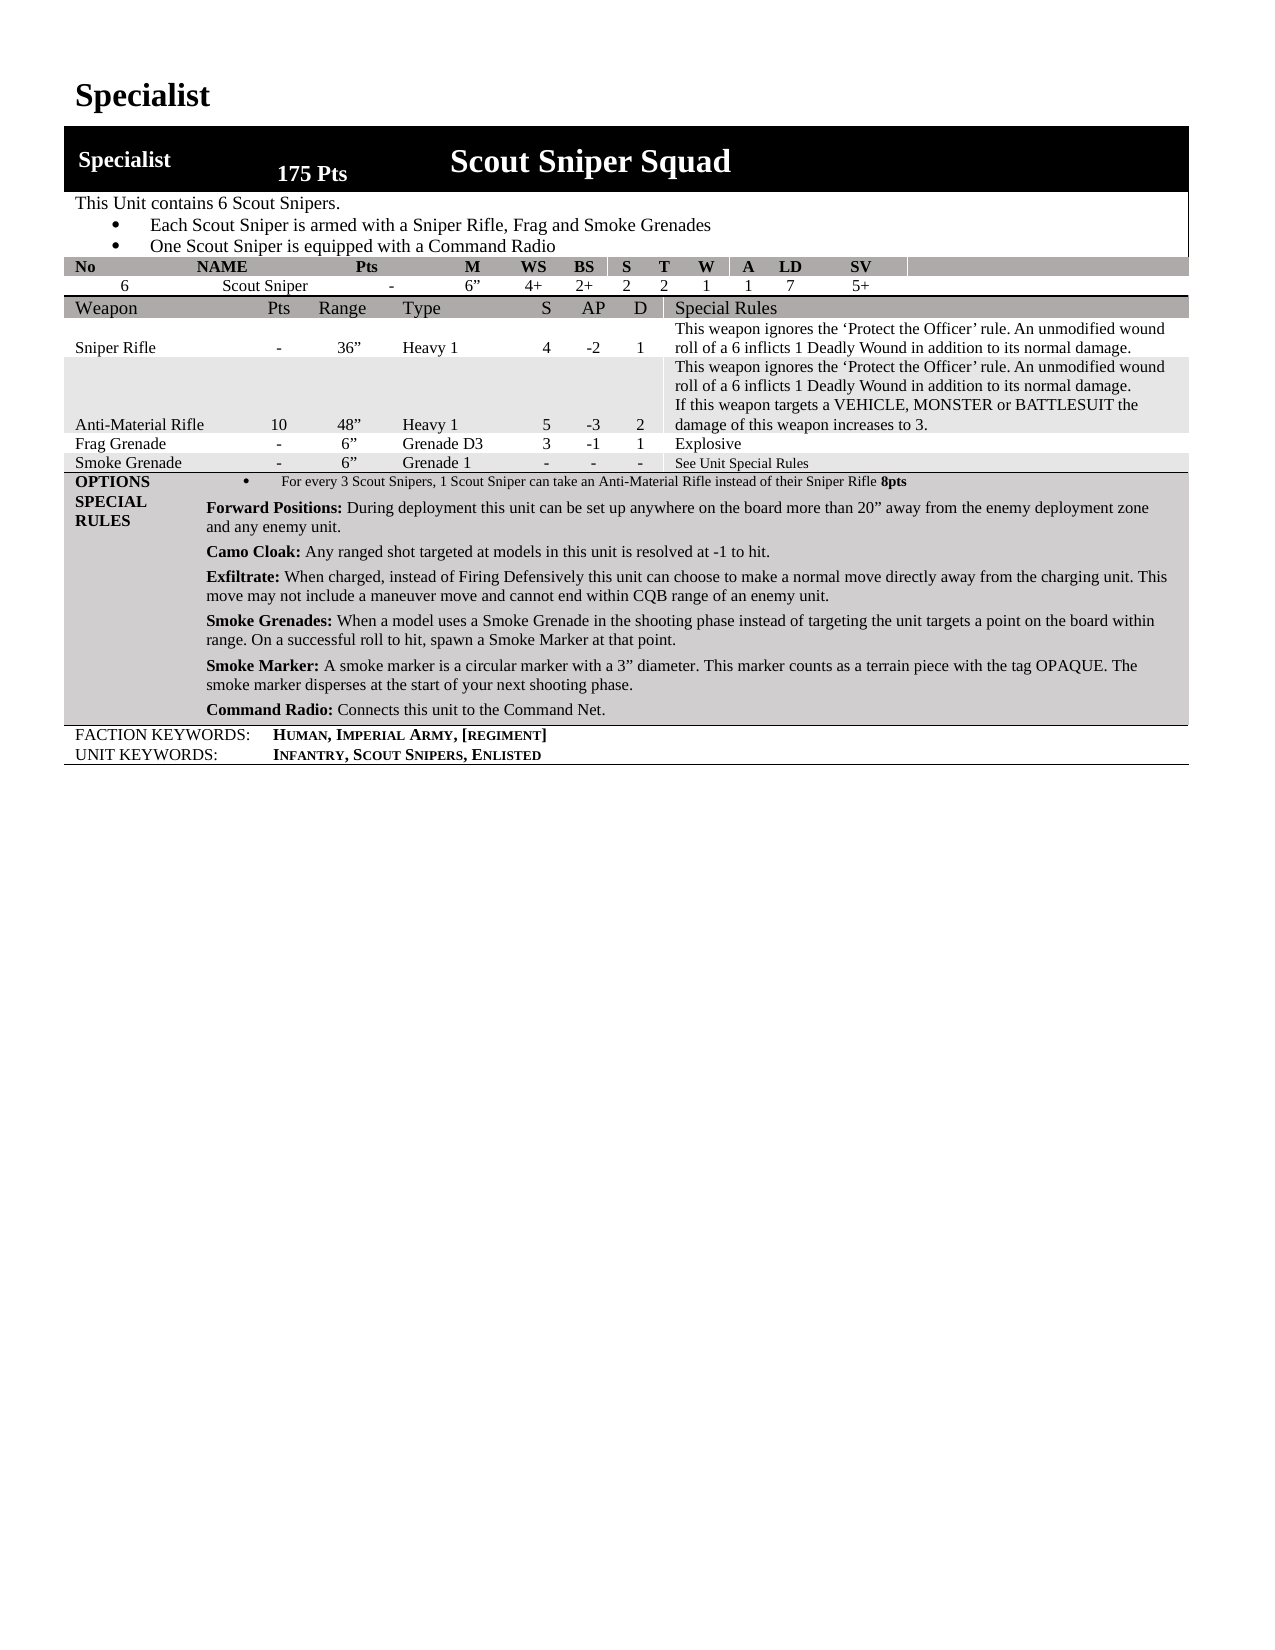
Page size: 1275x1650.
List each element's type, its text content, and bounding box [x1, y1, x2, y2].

table_cell D [617, 297, 663, 318]
table_cell - [250, 453, 307, 472]
table_cell 7 [767, 276, 814, 295]
table_cell - [523, 453, 570, 472]
table_cell W [683, 257, 729, 276]
table_cell -2 [570, 319, 617, 357]
table_cell Heavy 1 [391, 319, 523, 357]
table_cell 48” [307, 357, 391, 433]
table_cell Weapon [64, 297, 250, 318]
table_cell Human, Imperial Army, [regiment] [262, 725, 1189, 744]
table_cell 6” [307, 453, 391, 472]
table_cell 1 [617, 434, 663, 453]
table_cell Anti-Material Rifle [64, 357, 250, 433]
table_cell Type [391, 297, 523, 318]
table_cell Grenade 1 [391, 453, 523, 472]
table_cell 6 [64, 276, 185, 295]
table_cell This weapon ignores the ‘Protect the Officer’ rule. An unmodified wound roll of a 6 inflicts 1 Deadly Wound in addition to its normal damage. [664, 319, 1189, 357]
table_cell See Unit Special Rules [664, 453, 1189, 472]
table_cell -3 [570, 357, 617, 433]
table_cell - [344, 276, 439, 295]
table_cell Ld [767, 257, 814, 276]
table_cell 10 [250, 357, 307, 433]
table_cell 5+ [814, 276, 907, 295]
table_cell - [570, 453, 617, 472]
table_cell 2+ [561, 276, 607, 295]
table_cell Sv [814, 257, 907, 276]
table_cell 1 [617, 319, 663, 357]
table_cell Infantry, Scout Snipers, Enlisted [262, 744, 1189, 763]
table_cell This Unit contains 6 Scout Snipers. Each Scout Sniper is armed with a Sniper Rifle, Frag and Smoke Grenades One Scout Sniper is equipped with a Command Radio [64, 192, 1188, 257]
table_cell Special Rules [664, 295, 1189, 318]
table_cell Range [307, 297, 391, 318]
table_cell Unit KEYWORDs: [64, 744, 262, 763]
table_cell Smoke Grenade [64, 453, 250, 472]
table_header Scout Sniper Squad [439, 127, 1189, 192]
table_header 175 Pts [185, 127, 438, 192]
table_cell 2 [617, 357, 663, 433]
table_cell No [64, 257, 185, 276]
table_cell Name [185, 257, 344, 276]
table_cell Sniper Rifle [64, 319, 250, 357]
table_cell For every 3 Scout Snipers, 1 Scout Sniper can take an Anti-Material Rifle instead of their Sniper Rifle 8pts [195, 472, 1189, 491]
table_cell This weapon ignores the ‘Protect the Officer’ rule. An unmodified wound roll of a 6 inflicts 1 Deadly Wound in addition to its normal damage. If this weapon targets a VEHICLE, MONSTER or BATTLESUIT the damage of this weapon increases to 3. [664, 357, 1189, 433]
table_cell Scout Sniper [185, 276, 344, 295]
table_cell [908, 257, 1189, 276]
table_cell Heavy 1 [391, 357, 523, 433]
table_cell - [250, 434, 307, 453]
table_cell T [645, 257, 683, 276]
table_cell 1 [683, 276, 729, 295]
table_cell WS [506, 257, 561, 276]
table_cell 2 [608, 276, 645, 295]
table_cell 6” [307, 434, 391, 453]
subtitle Specialist [75, 75, 1200, 113]
table_cell [908, 276, 1189, 295]
table_cell BS [561, 257, 607, 276]
table_cell 4+ [506, 276, 561, 295]
table_header Specialist [64, 127, 185, 192]
table_cell S [523, 297, 570, 318]
table_cell M [439, 257, 506, 276]
table_cell 6” [439, 276, 506, 295]
table_cell AP [570, 297, 617, 318]
table_cell - [250, 319, 307, 357]
table_cell 5 [523, 357, 570, 433]
table_cell A [730, 257, 767, 276]
table_cell 1 [730, 276, 767, 295]
table_cell 2 [645, 276, 683, 295]
table_cell 3 [523, 434, 570, 453]
table_cell OPTIONS [64, 473, 195, 491]
table_cell Frag Grenade [64, 434, 250, 453]
table_cell - [617, 453, 663, 472]
table_cell Forward Positions: During deployment this unit can be set up anywhere on the board more than 20” away from the enemy deployment zone and any enemy unit. Camo Cloak: Any ranged shot targeted at models in this unit is resolved at -1 to hit. Exfiltrate: When charged, instead of Firing Defensively this unit can choose to make a normal move directly away from the charging unit. This move may not include a maneuver move and cannot end within CQB range of an enemy unit. Smoke Grenades: When a model uses a Smoke Grenade in the shooting phase instead of targeting the unit targets a point on the board within range. On a successful roll to hit, spawn a Smoke Marker at that point. Smoke Marker: A smoke marker is a circular marker with a 3” diameter. This marker counts as a terrain piece with the tag OPAQUE. The smoke marker disperses at the start of your next shooting phase. Command Radio: Connects this unit to the Command Net. [195, 491, 1189, 725]
table_cell Pts [250, 297, 307, 318]
table_cell Special Rules [64, 491, 195, 725]
table_cell 36” [307, 319, 391, 357]
table_cell FACTION KEYWORDS: [64, 726, 262, 744]
table_cell -1 [570, 434, 617, 453]
table_cell Grenade D3 [391, 434, 523, 453]
table_cell Pts [344, 257, 439, 276]
table_cell S [608, 257, 645, 276]
table_cell 4 [523, 319, 570, 357]
table_cell Explosive [664, 434, 1189, 453]
